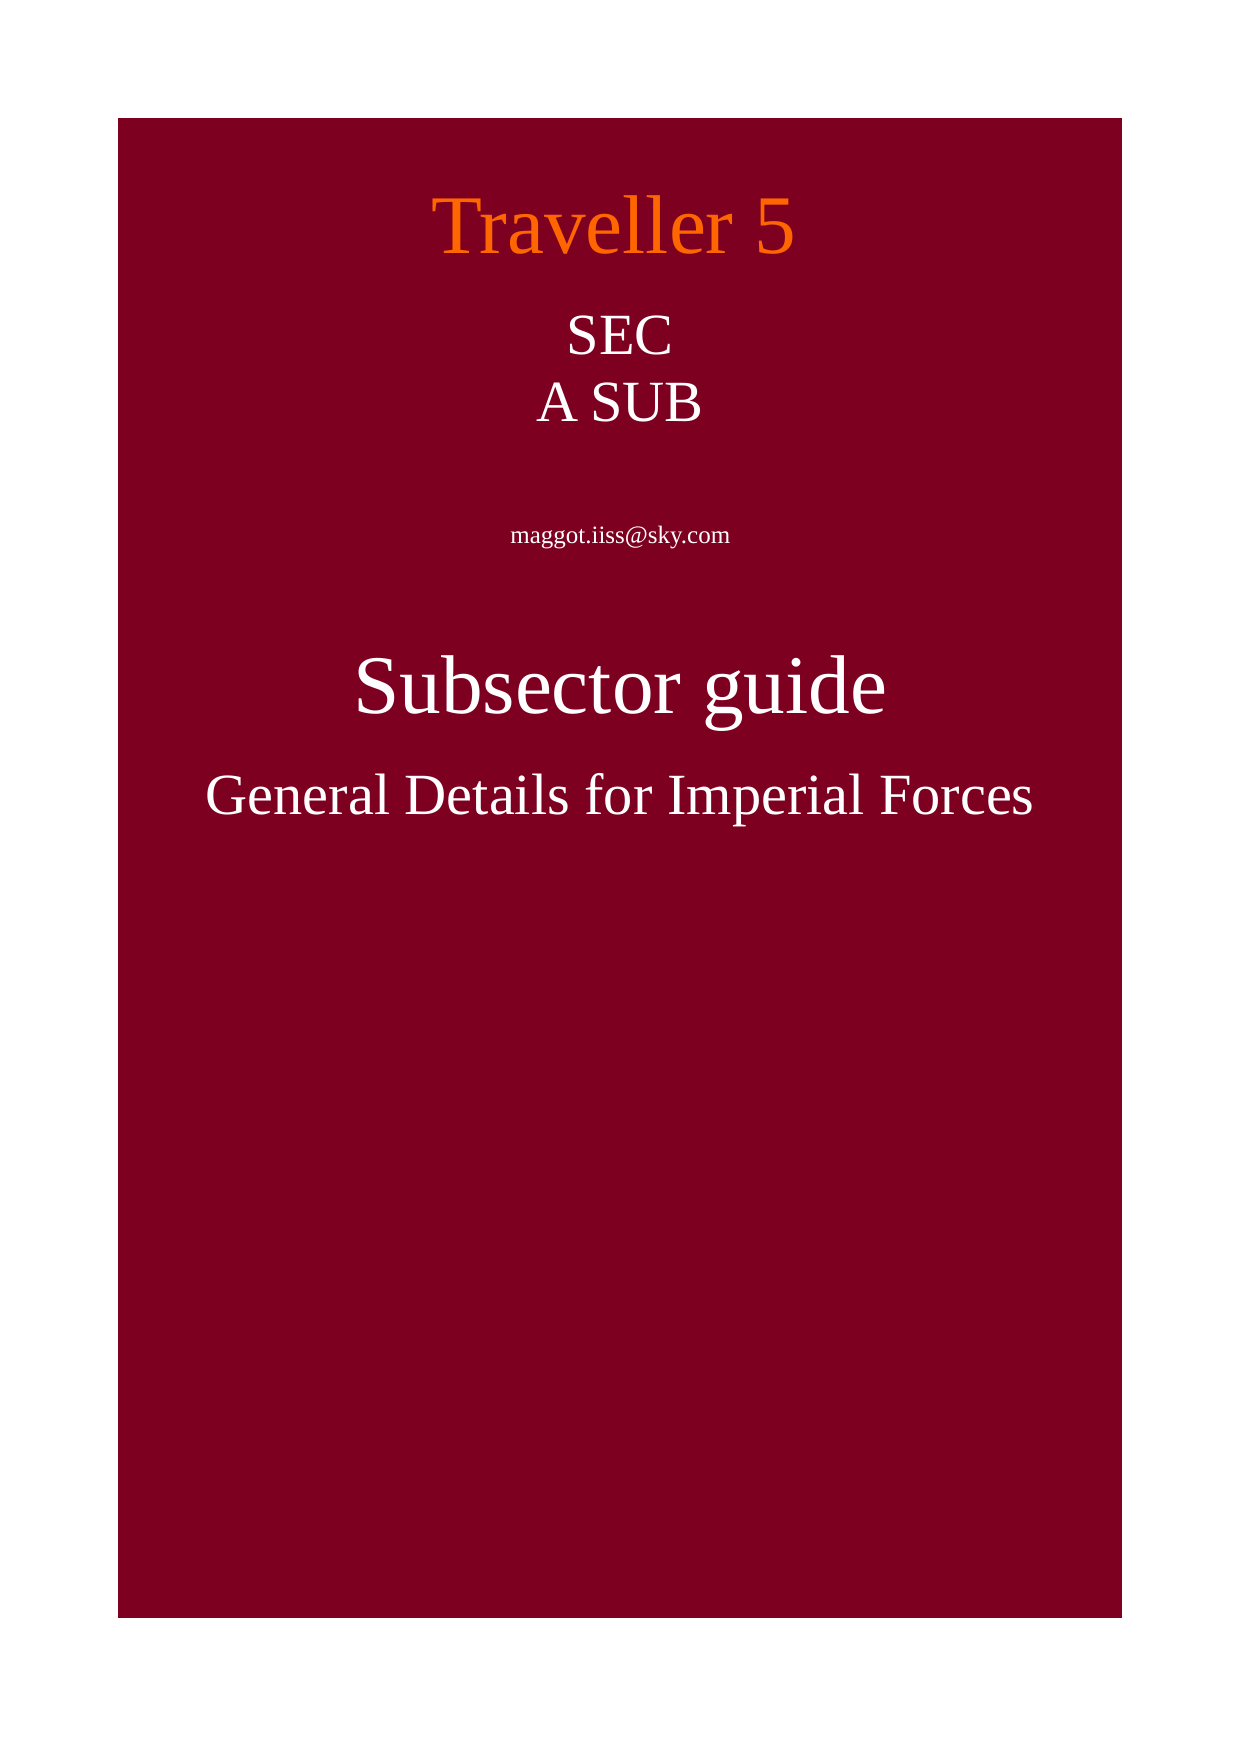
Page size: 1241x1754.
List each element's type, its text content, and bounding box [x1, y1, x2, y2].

text maggot.iiss@sky.com [118, 521, 1122, 549]
text Subsector guide [118, 636, 1122, 731]
text General Details for Imperial Forces [118, 760, 1122, 827]
text A SUB [118, 367, 1122, 434]
text SEC [118, 300, 1122, 367]
text Traveller 5 [118, 176, 1122, 271]
